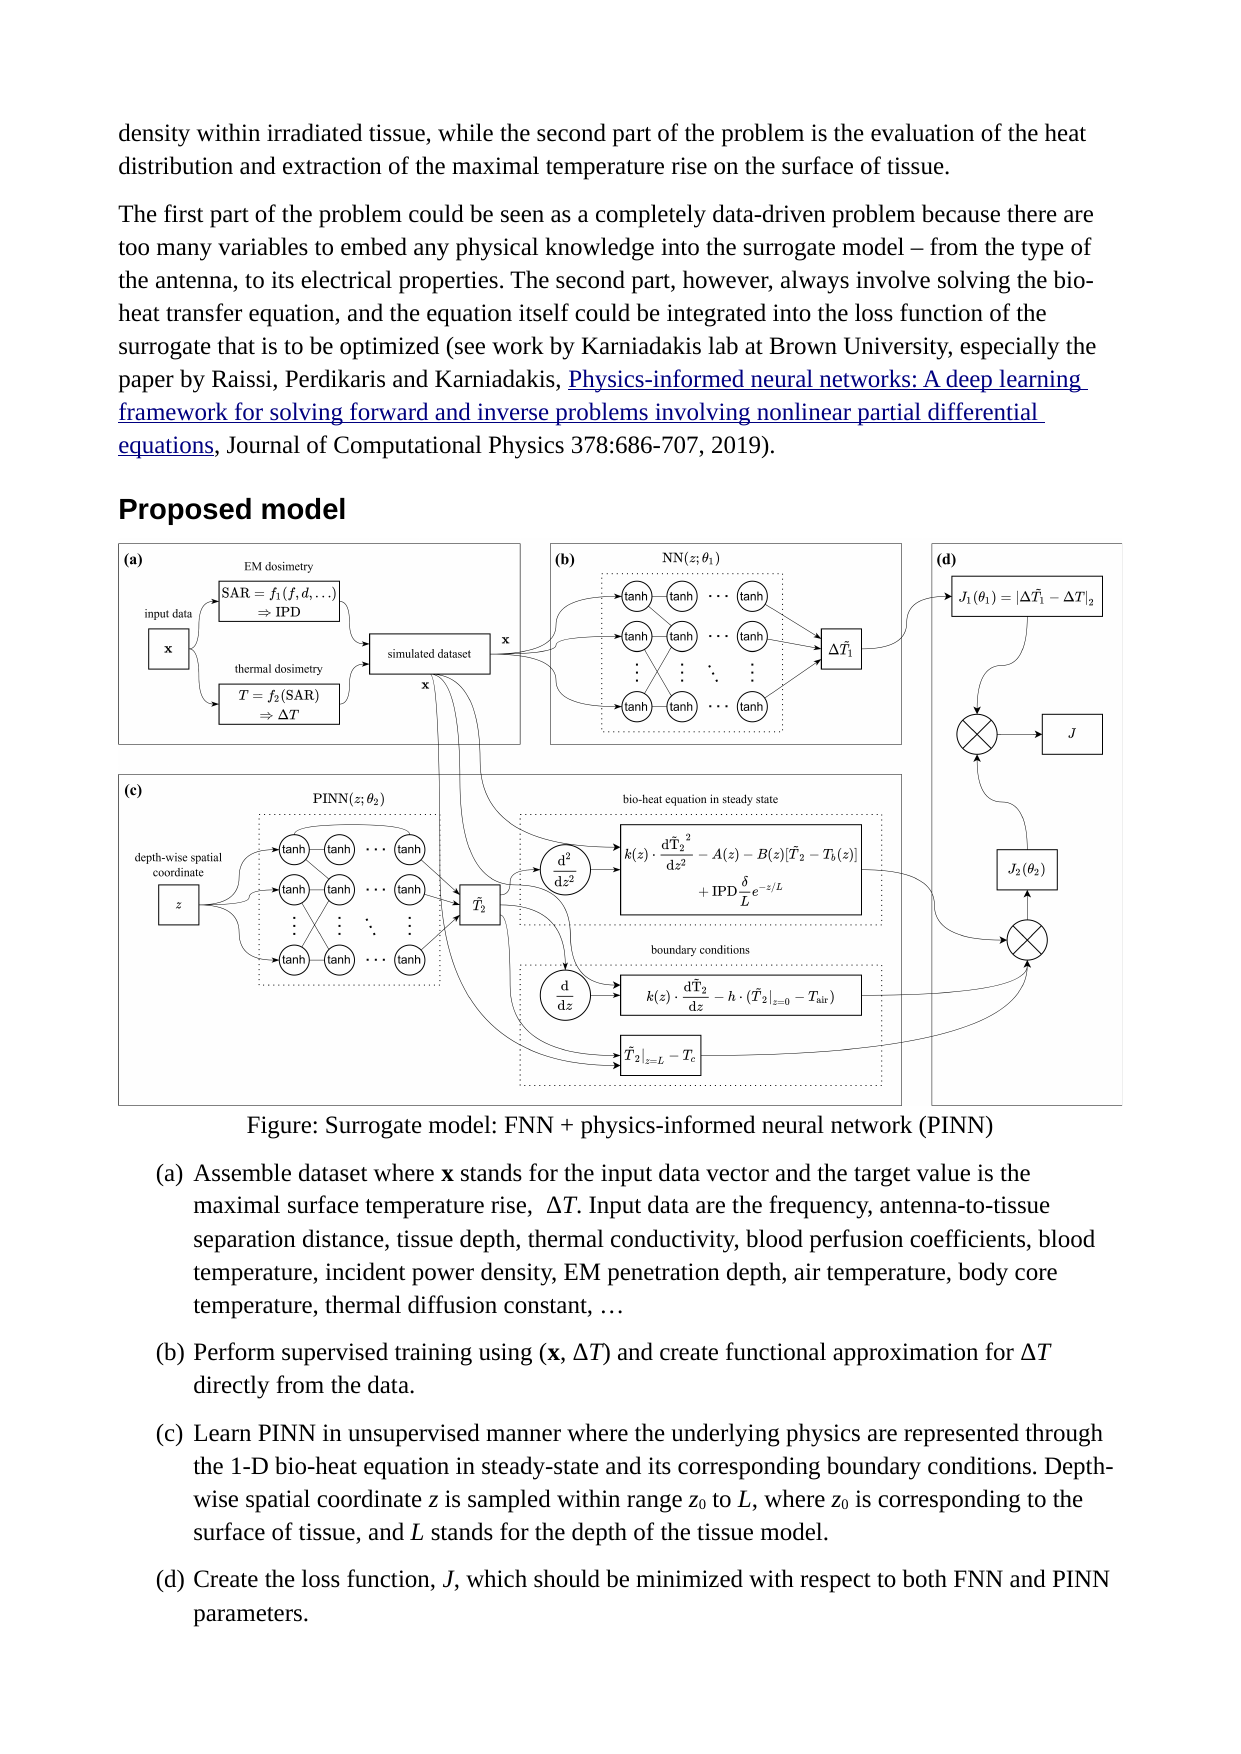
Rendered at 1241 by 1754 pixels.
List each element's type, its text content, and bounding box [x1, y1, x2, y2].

list Create the loss function, J, which should be minimized with respect to both FNN and PINN parameters. [156, 1564, 1122, 1626]
list Learn PINN in unsupervised manner where the underlying physics are represented through the 1-D bio-heat equation in steady-state and its corresponding boundary conditions. Depth-wise spatial coordinate z is sampled within range z0 to L, where z0 is corresponding to the surface of tissue, and L stands for the depth of the tissue model. [156, 1418, 1122, 1546]
text The first part of the problem could be seen as a completely data-driven problem because there are too many variables to embed any physical knowledge into the surrogate model – from the type of the antenna, to its electrical properties. The second part, however, always involve solving the bio-heat transfer equation, and the equation itself could be integrated into the loss function of the surrogate that is to be optimized (see work by Karniadakis lab at Brown University, especially the paper by Raissi, Perdikaris and Karniadakis, Physics-informed neural networks: A deep learning framework for solving forward and inverse problems involving nonlinear partial differential equations, Journal of Computational Physics 378:686-707, 2019). [118, 199, 1122, 459]
list Assemble dataset where x stands for the input data vector and the target value is the maximal surface temperature rise, ΔT. Input data are the frequency, antenna-to-tissue separation distance, tissue depth, thermal conductivity, blood perfusion coefficients, blood temperature, incident power density, EM penetration depth, air temperature, body core temperature, thermal diffusion constant, … [156, 1158, 1122, 1318]
text Figure: Surrogate model: FNN + physics-informed neural network (PINN) [118, 1106, 1122, 1139]
text density within irradiated tissue, while the second part of the problem is the evaluation of the heat distribution and extraction of the maximal temperature rise on the surface of tissue. [118, 118, 1122, 180]
list Perform supervised training using (x, ΔT) and create functional approximation for ΔT directly from the data. [156, 1337, 1122, 1399]
subtitle Proposed model [118, 492, 1122, 526]
picture [118, 538, 1123, 1106]
